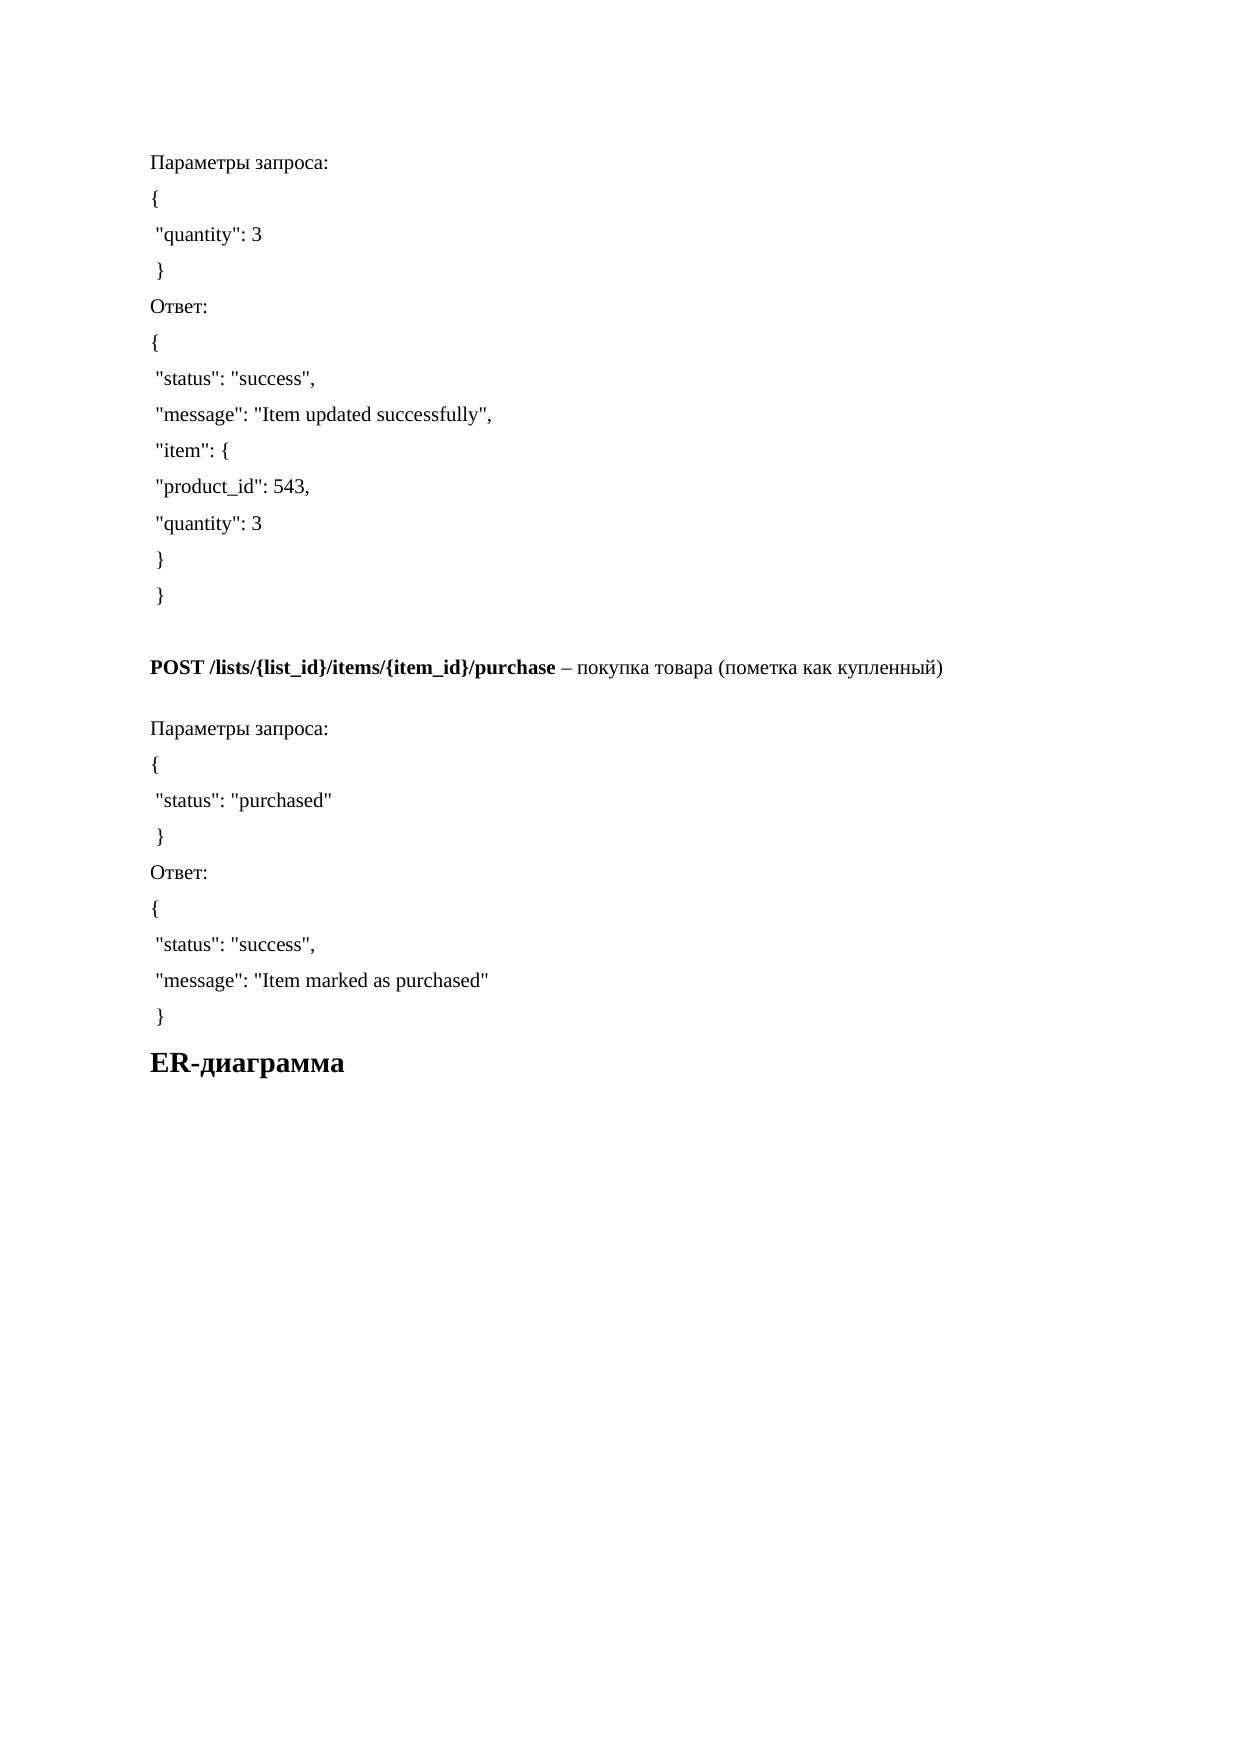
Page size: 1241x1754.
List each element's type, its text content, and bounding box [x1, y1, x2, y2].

text Параметры запроса: { "quantity": 3 } Ответ: { "status": "success", "message": "Item updated successfully", "item": { "product_id": 543, "quantity": 3 } } POST /lists/{list_id}/items/{item_id}/purchase – покупка товара (пометка как купленный) [150, 150, 1090, 679]
text Параметры запроса: { "status": "purchased" } Ответ: { "status": "success", "message": "Item marked as purchased" } ER-диаграмма [150, 716, 1090, 1078]
